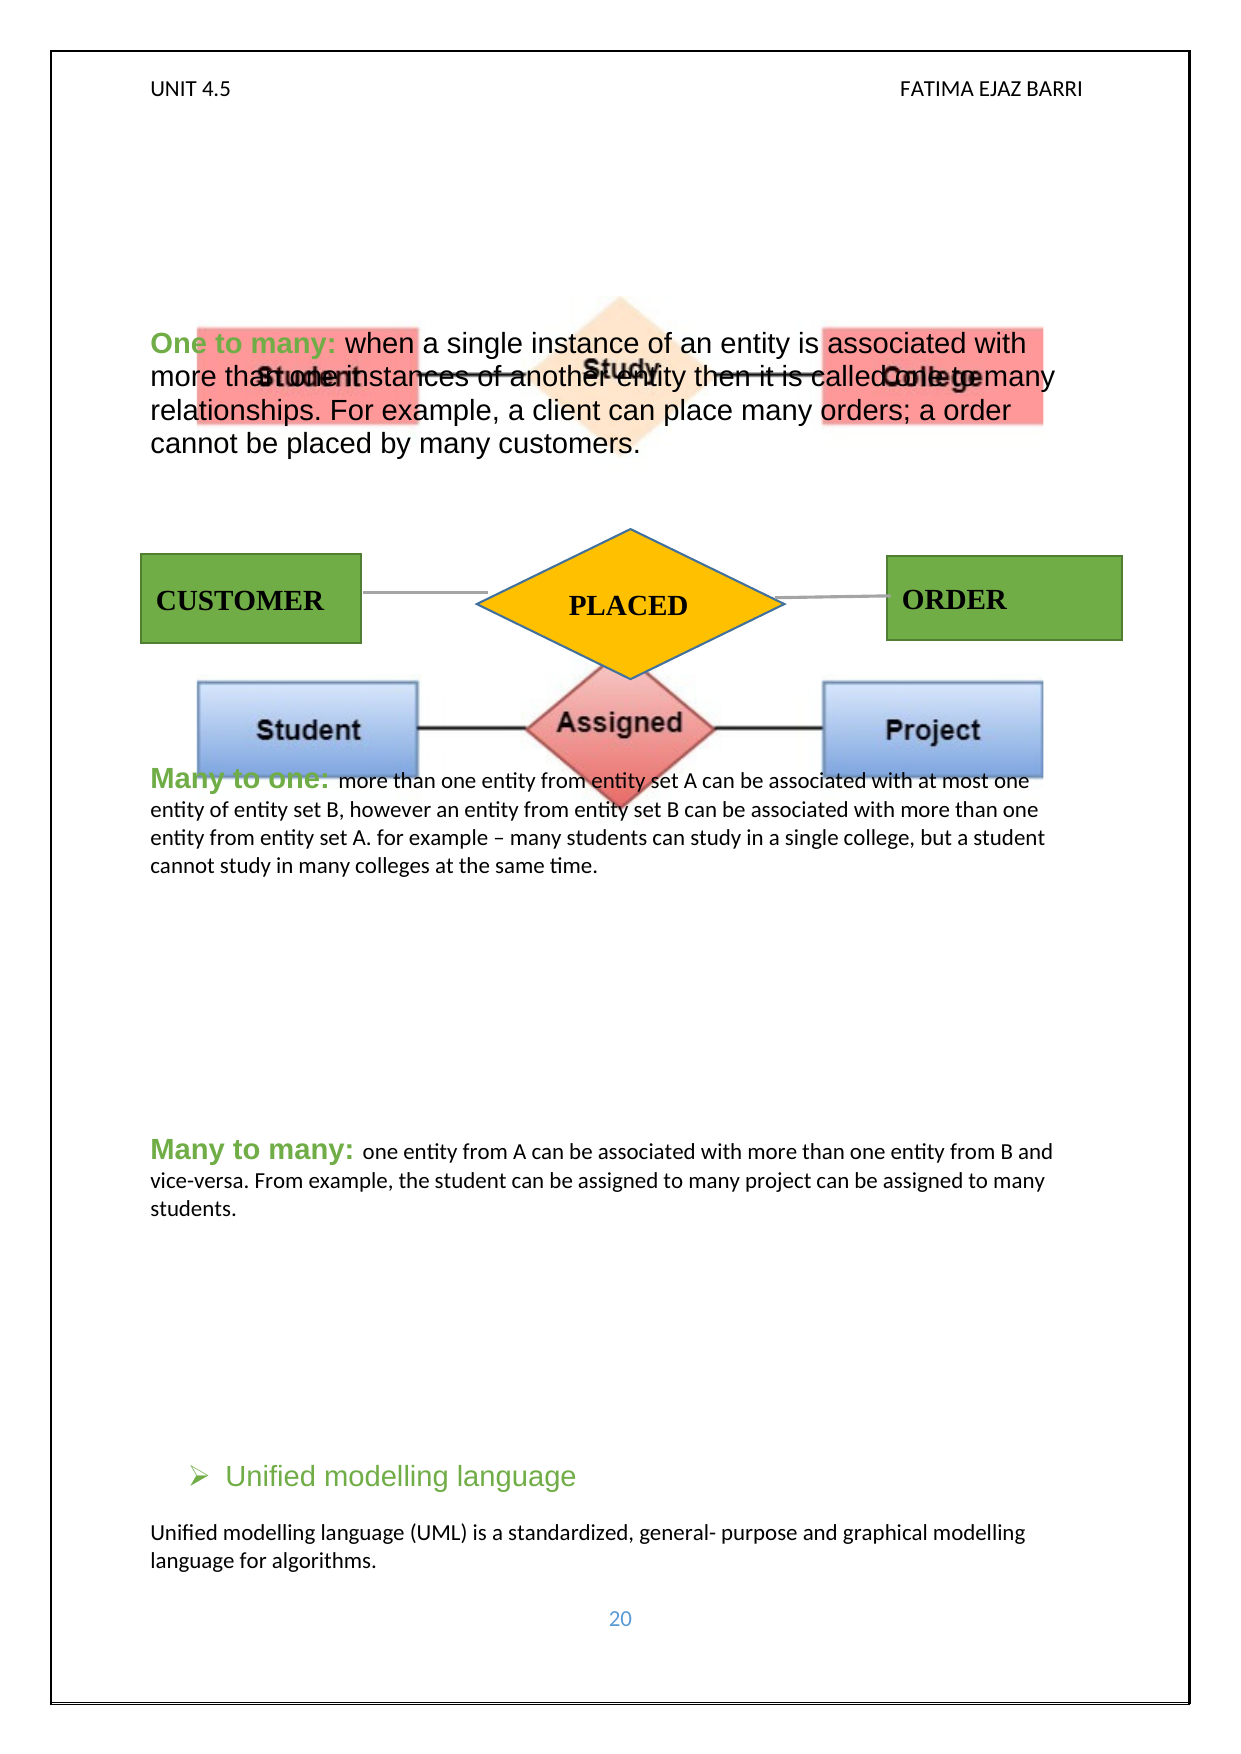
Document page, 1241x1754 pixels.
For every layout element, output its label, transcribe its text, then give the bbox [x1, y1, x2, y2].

text One to many: when a single instance of an entity is associated with more than one instances of another entity then it is called one to many relationships. For example, a client can place many orders; a order cannot be placed by many customers. [150, 326, 196, 460]
text Many to many: one entity from A can be associated with more than one entity from B and vice-versa. From example, the student can be assigned to many project can be assigned to many students. [150, 1132, 1090, 1222]
text Unified modelling language (UML) is a standardized, general- purpose and graphical modelling language for algorithms. [150, 1518, 1090, 1574]
list Unified modelling language [188, 1459, 1090, 1493]
text One to many: when a single instance of an entity is associated with more than one instances of another entity then it is called one to many relationships. For example, a client can place many orders; a order cannot be placed by many customers. [1044, 326, 1090, 460]
text Many to one: more than one entity from entity set A can be associated with at most one entity of entity set B, however an entity from entity set B can be associated with more than one entity from entity set A. for example – many students can study in a single college, but a student cannot study in many colleges at the same time. [150, 761, 1090, 879]
